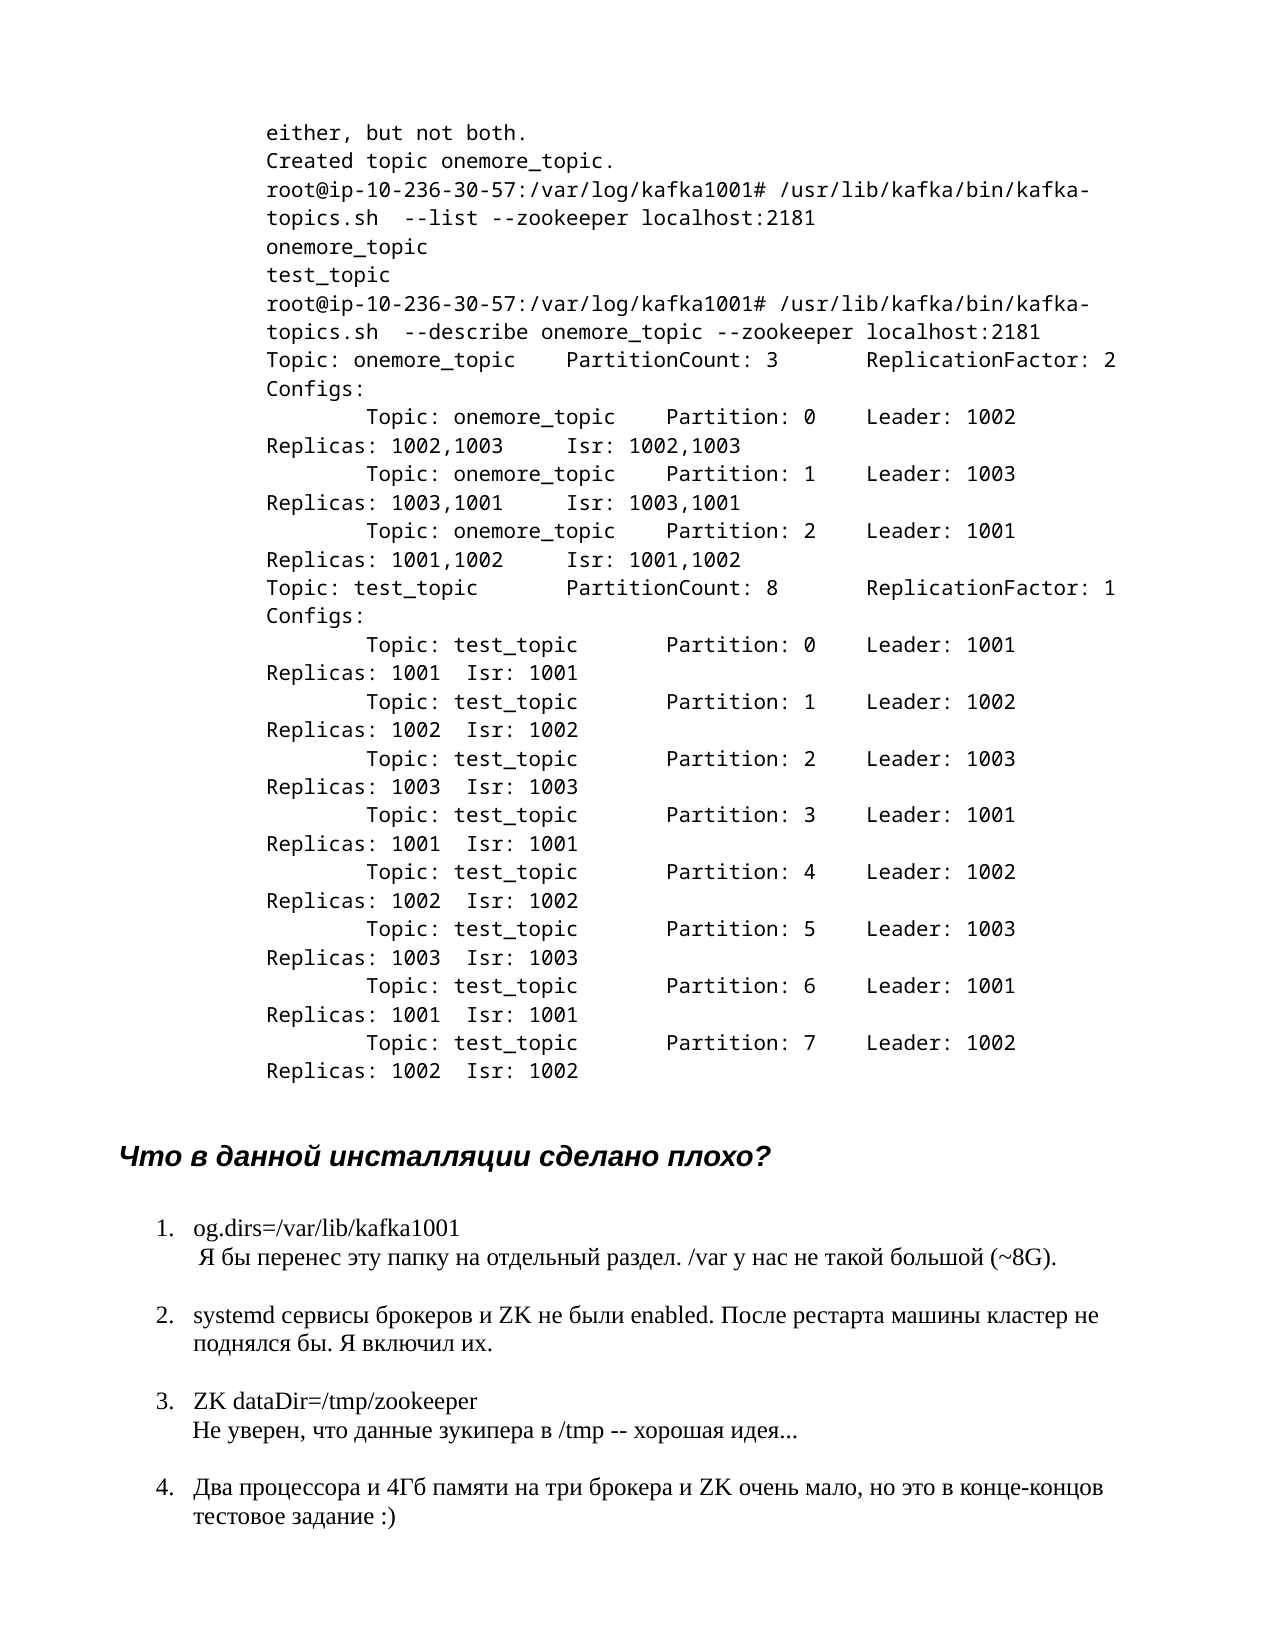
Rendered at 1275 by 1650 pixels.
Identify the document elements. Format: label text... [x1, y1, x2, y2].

list ZK dataDir=/tmp/zookeeper [156, 1386, 1157, 1415]
text onemore_topic [266, 232, 1157, 260]
text Topic: test_topic Partition: 5 Leader: 1003 Replicas: 1003 Isr: 1003 [266, 914, 1157, 971]
text Topic: test_topic Partition: 2 Leader: 1003 Replicas: 1003 Isr: 1003 [266, 744, 1157, 801]
text Topic: onemore_topic Partition: 1 Leader: 1003 Replicas: 1003,1001 Isr: 1003,1001 [266, 459, 1157, 516]
text Я бы перенес эту папку на отдельный раздел. /var у нас не такой большой (~8G). [118, 1242, 1157, 1271]
text test_topic [266, 260, 1157, 289]
list systemd сервисы брокеров и ZK не были enabled. После рестарта машины кластер не поднялся бы. Я включил их. [156, 1300, 1157, 1357]
list og.dirs=/var/lib/kafka1001 [156, 1213, 1157, 1242]
text Topic: test_topic Partition: 7 Leader: 1002 Replicas: 1002 Isr: 1002 [266, 1028, 1157, 1085]
text Created topic onemore_topic. [266, 147, 1157, 175]
text root@ip-10-236-30-57:/var/log/kafka1001# /usr/lib/kafka/bin/kafka-topics.sh --describe onemore_topic --zookeeper localhost:2181 [266, 289, 1157, 346]
list Два процессора и 4Гб памяти на три брокера и ZK очень мало, но это в конце-концов тестовое задание :) [156, 1472, 1157, 1530]
text Topic: test_topic Partition: 1 Leader: 1002 Replicas: 1002 Isr: 1002 [266, 687, 1157, 744]
text Topic: onemore_topic Partition: 2 Leader: 1001 Replicas: 1001,1002 Isr: 1001,1002 [266, 516, 1157, 573]
text Topic: test_topic PartitionCount: 8 ReplicationFactor: 1 Configs: [266, 573, 1157, 630]
text Topic: test_topic Partition: 0 Leader: 1001 Replicas: 1001 Isr: 1001 [266, 630, 1157, 687]
text Не уверен, что данные зукипера в /tmp -- хорошая идея... [118, 1415, 1157, 1443]
text Topic: onemore_topic PartitionCount: 3 ReplicationFactor: 2 Configs: [266, 346, 1157, 402]
text Topic: onemore_topic Partition: 0 Leader: 1002 Replicas: 1002,1003 Isr: 1002,1003 [266, 402, 1157, 459]
text root@ip-10-236-30-57:/var/log/kafka1001# /usr/lib/kafka/bin/kafka-topics.sh --list --zookeeper localhost:2181 [266, 175, 1157, 232]
text Topic: test_topic Partition: 3 Leader: 1001 Replicas: 1001 Isr: 1001 [266, 801, 1157, 857]
text Topic: test_topic Partition: 4 Leader: 1002 Replicas: 1002 Isr: 1002 [266, 857, 1157, 914]
text either, but not both. [266, 118, 1157, 147]
subtitle Что в данной инсталляции сделано плохо? [118, 1139, 1157, 1172]
text Topic: test_topic Partition: 6 Leader: 1001 Replicas: 1001 Isr: 1001 [266, 971, 1157, 1028]
